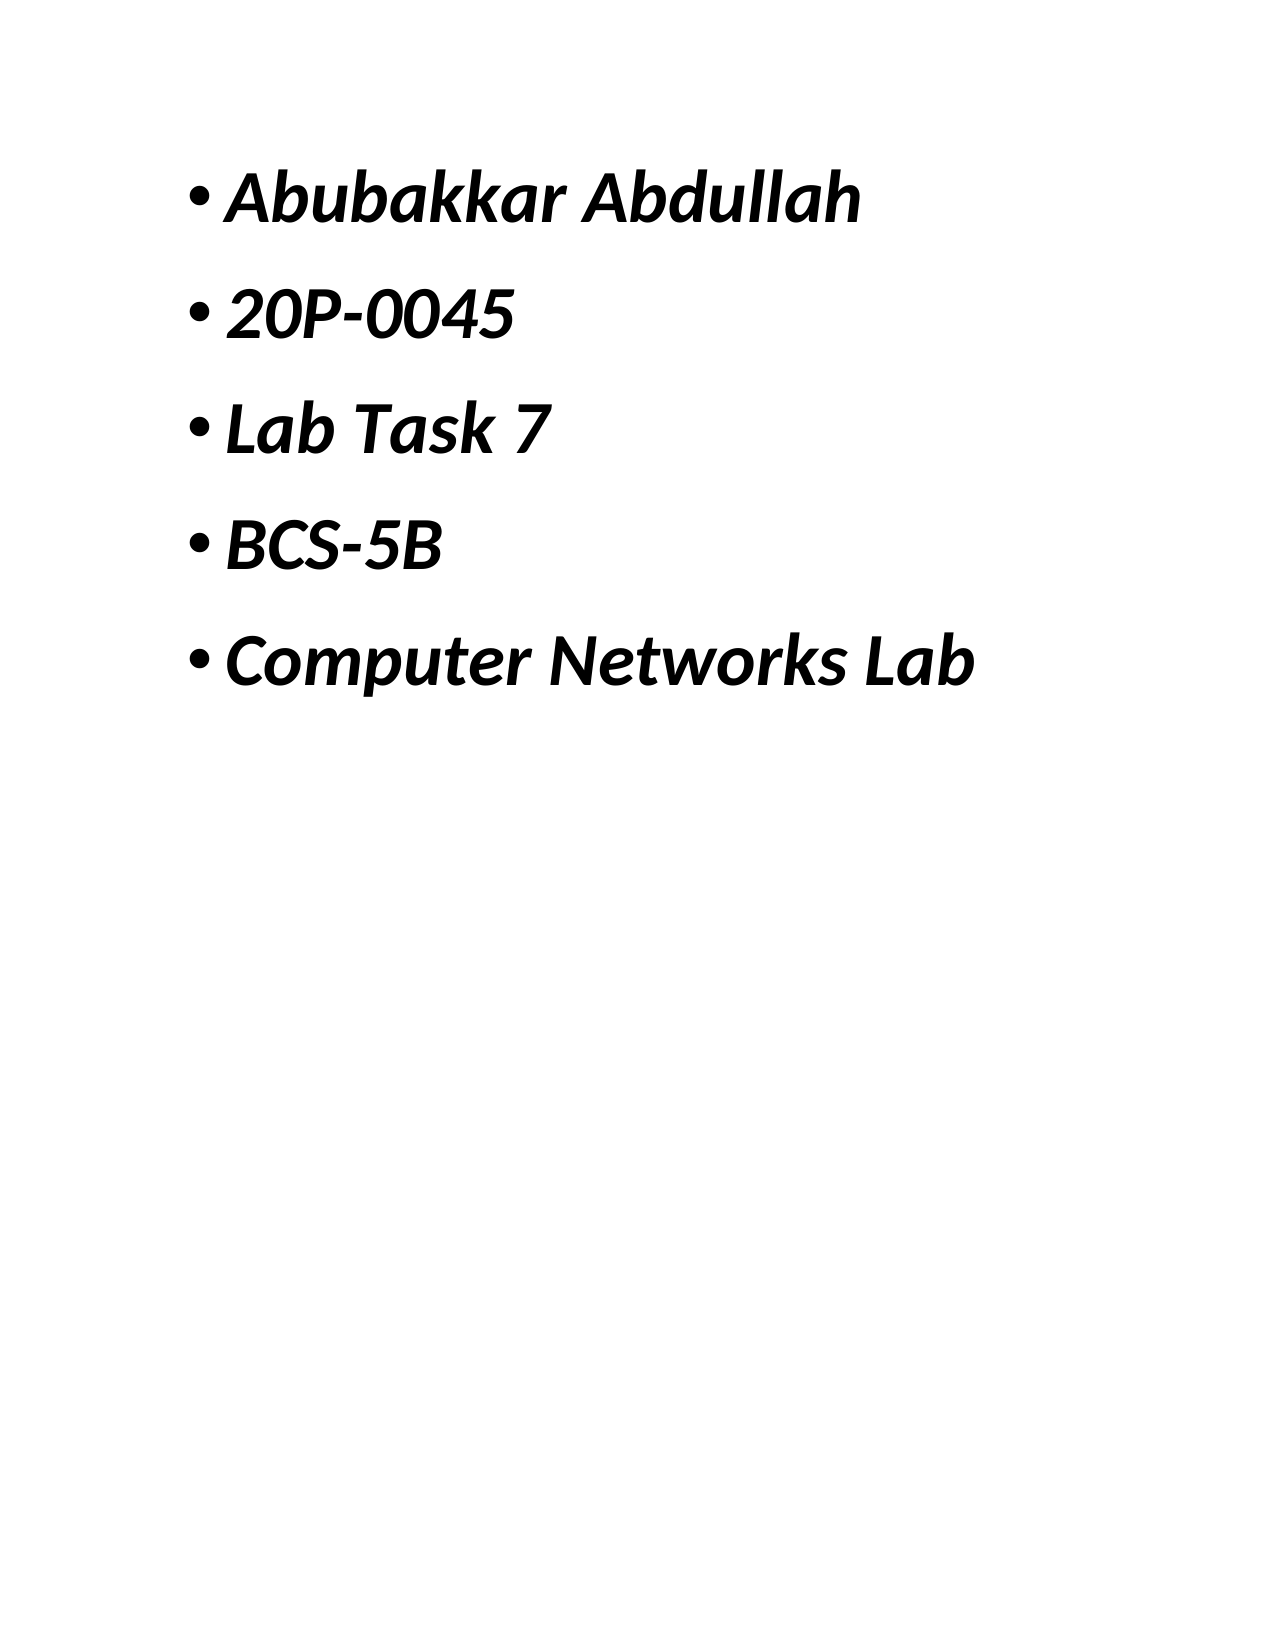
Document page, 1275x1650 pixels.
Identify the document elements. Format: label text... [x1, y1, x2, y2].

list BCS-5B [187, 497, 1125, 588]
list 20P-0045 [187, 266, 1125, 357]
list Abubakkar Abdullah [187, 150, 1125, 242]
list Lab Task 7 [187, 381, 1125, 473]
list Computer Networks Lab [187, 612, 1125, 704]
